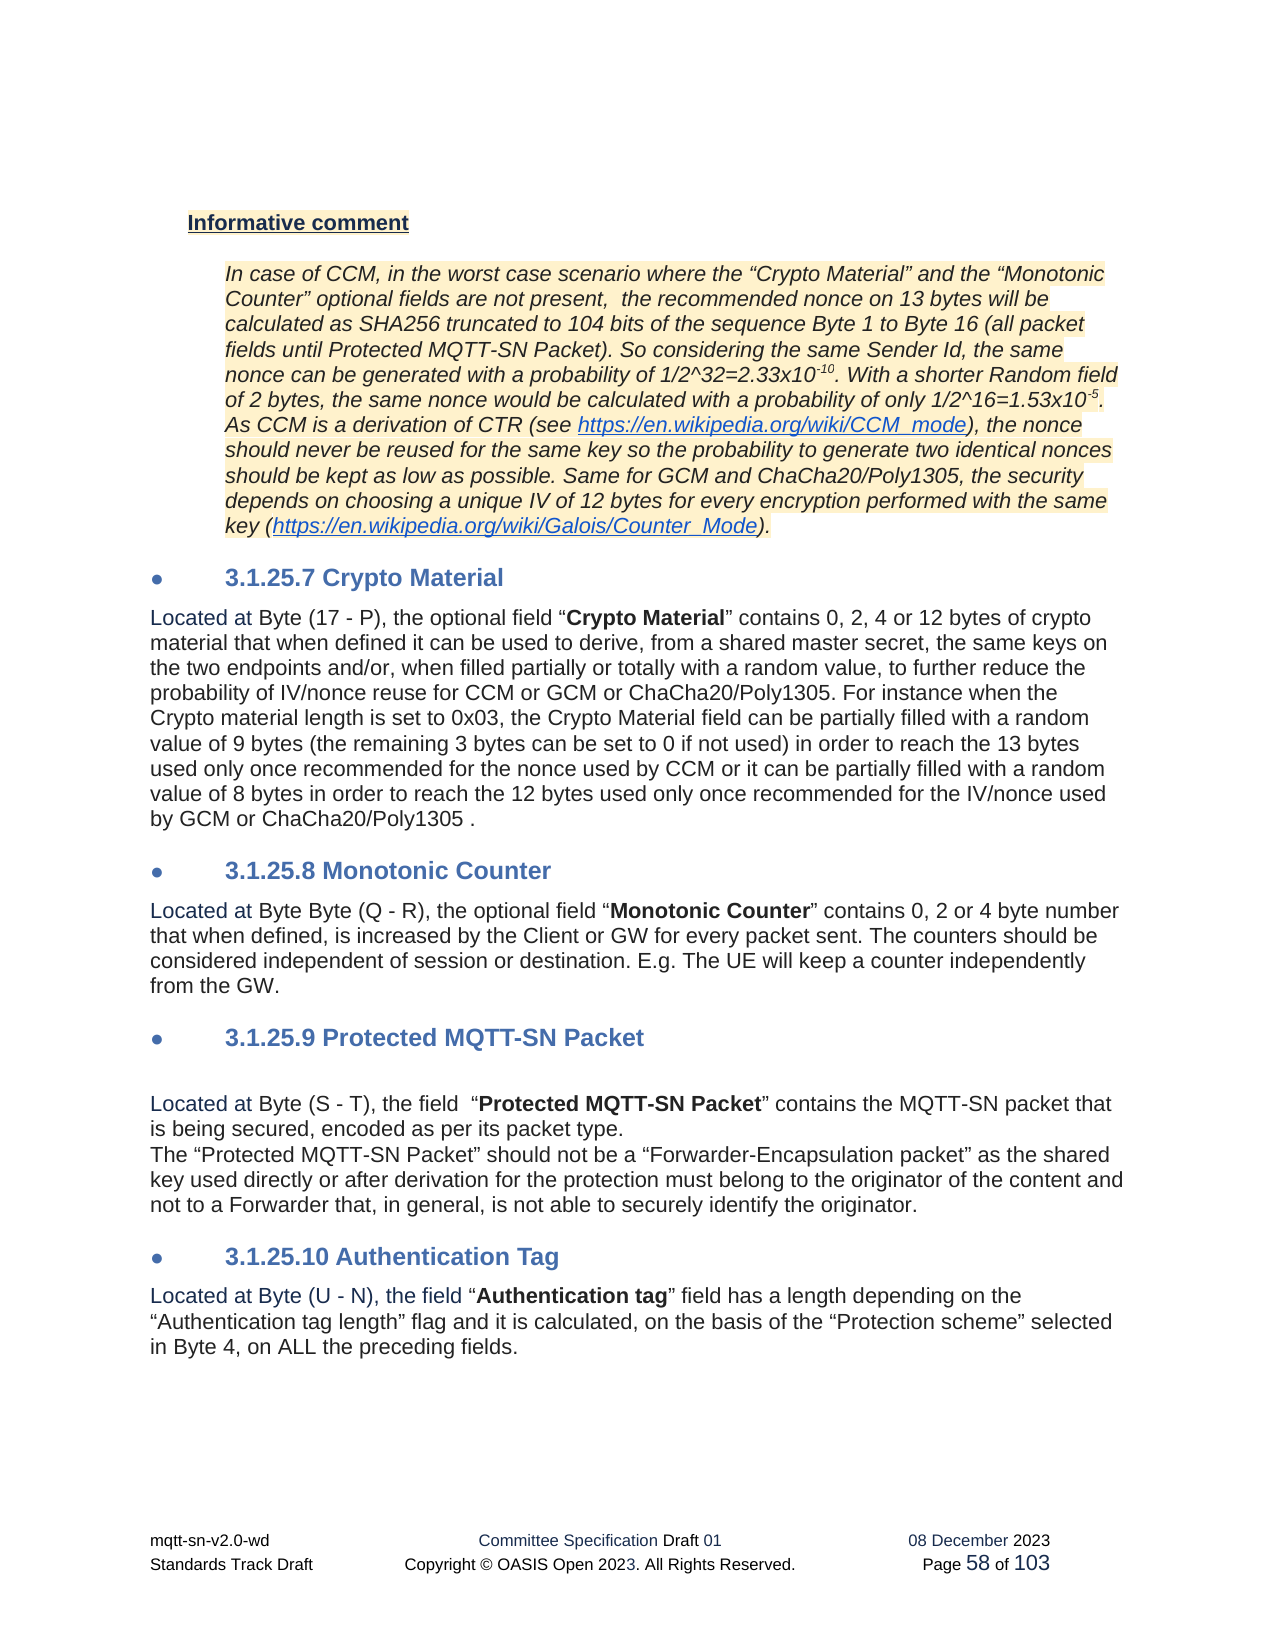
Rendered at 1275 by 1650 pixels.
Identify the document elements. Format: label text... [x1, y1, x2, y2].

subtitle 3.1.25.7 Crypto Material [150, 563, 1124, 592]
text In case of CCM, in the worst case scenario where the “Crypto Material” and the “Monotonic Counter” optional fields are not present, the recommended nonce on 13 bytes will be calculated as SHA256 truncated to 104 bits of the sequence Byte 1 to Byte 16 (all packet fields until Protected MQTT-SN Packet). So considering the same Sender Id, the same nonce can be generated with a probability of 1/2^32=2.33x10-10. With a shorter Random field of 2 bytes, the same nonce would be calculated with a probability of only 1/2^16=1.53x10-5. As CCM is a derivation of CTR (see https://en.wikipedia.org/wiki/CCM_mode), the nonce should never be reused for the same key so the probability to generate two identical nonces should be kept as low as possible. Same for GCM and ChaCha20/Poly1305, the security depends on choosing a unique IV of 12 bytes for every encryption performed with the same key (https://en.wikipedia.org/wiki/Galois/Counter_Mode). [225, 261, 1124, 538]
text The “Protected MQTT-SN Packet” should not be a “Forwarder-Encapsulation packet” as the shared key used directly or after derivation for the protection must belong to the originator of the content and not to a Forwarder that, in general, is not able to securely identify the originator. [150, 1141, 1124, 1217]
text Located at Byte (17 - P), the optional field “Crypto Material” contains 0, 2, 4 or 12 bytes of crypto material that when defined it can be used to derive, from a shared master secret, the same keys on the two endpoints and/or, when filled partially or totally with a random value, to further reduce the probability of IV/nonce reuse for CCM or GCM or ChaCha20/Poly1305. For instance when the Crypto material length is set to 0x03, the Crypto Material field can be partially filled with a random value of 9 bytes (the remaining 3 bytes can be set to 0 if not used) in order to reach the 13 bytes used only once recommended for the nonce used by CCM or it can be partially filled with a random value of 8 bytes in order to reach the 12 bytes used only once recommended for the IV/nonce used by GCM or ChaCha20/Poly1305 . [150, 604, 1124, 831]
text Located at Byte Byte (Q - R), the optional field “Monotonic Counter” contains 0, 2 or 4 byte number that when defined, is increased by the Client or GW for every packet sent. The counters should be considered independent of session or destination. E.g. The UE will keep a counter independently from the GW. [150, 898, 1124, 998]
subtitle 3.1.25.9 Protected MQTT-SN Packet [150, 1023, 1124, 1052]
text Located at Byte (U - N), the field “Authentication tag” field has a length depending on the “Authentication tag length” flag and it is calculated, on the basis of the “Protection scheme” selected in Byte 4, on ALL the preceding fields. [150, 1283, 1124, 1359]
list Informative comment [187, 210, 1124, 235]
subtitle 3.1.25.10 Authentication Tag [150, 1242, 1124, 1271]
subtitle 3.1.25.8 Monotonic Counter [150, 856, 1124, 885]
text Located at Byte (S - T), the field “Protected MQTT-SN Packet” contains the MQTT-SN packet that is being secured, encoded as per its packet type. [150, 1091, 1124, 1141]
